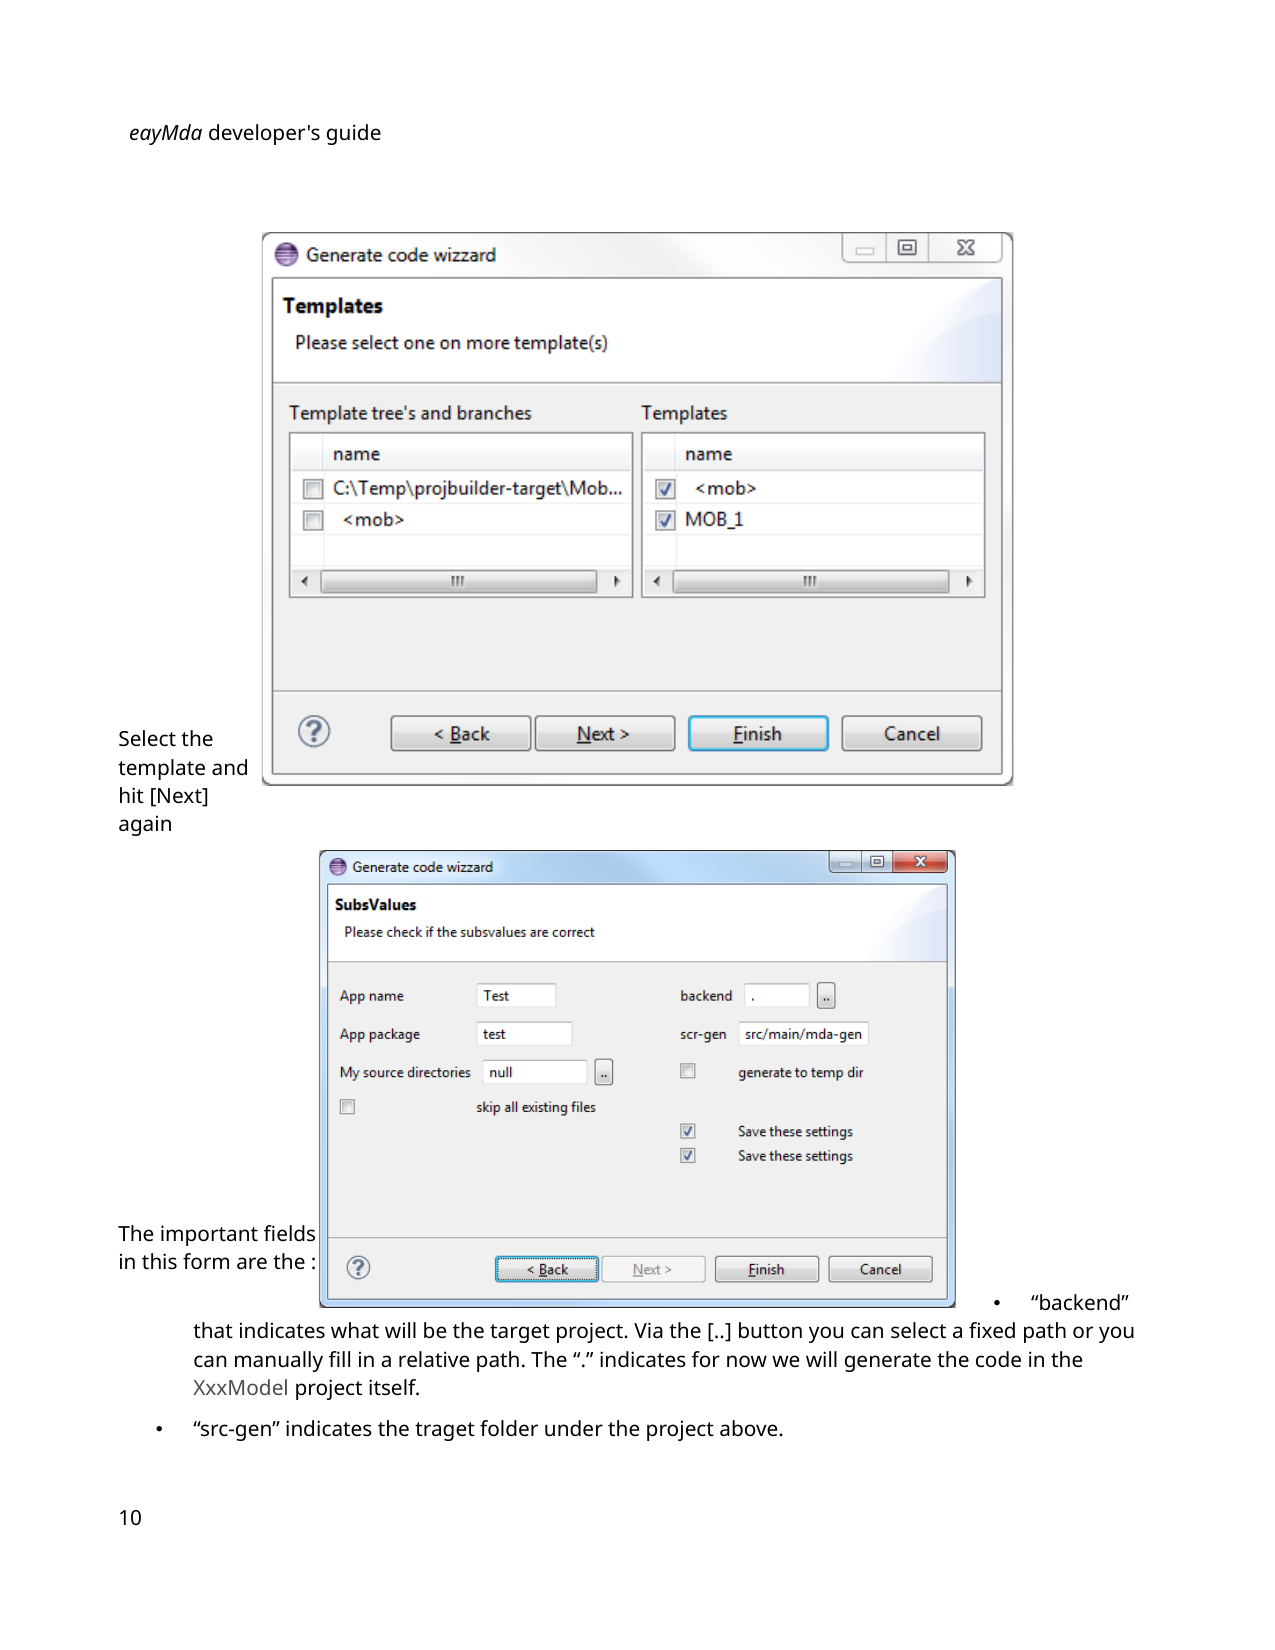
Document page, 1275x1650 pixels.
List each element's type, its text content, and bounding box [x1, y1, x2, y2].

list “src-gen” indicates the traget folder under the project above. [156, 1414, 1157, 1443]
picture [261, 232, 1014, 786]
text The important fields in this form are the : [118, 1219, 319, 1276]
text [956, 1219, 1157, 1276]
list “backend” that indicates what will be the target project. Via the [..] button you can select a fixed path or you can manually fill in a relative path. The “.” indicates for now we will generate the code in the XxxModel project itself. [156, 1288, 1157, 1402]
text Select the template and hit [Next] again [118, 724, 1157, 838]
picture [319, 850, 956, 1308]
